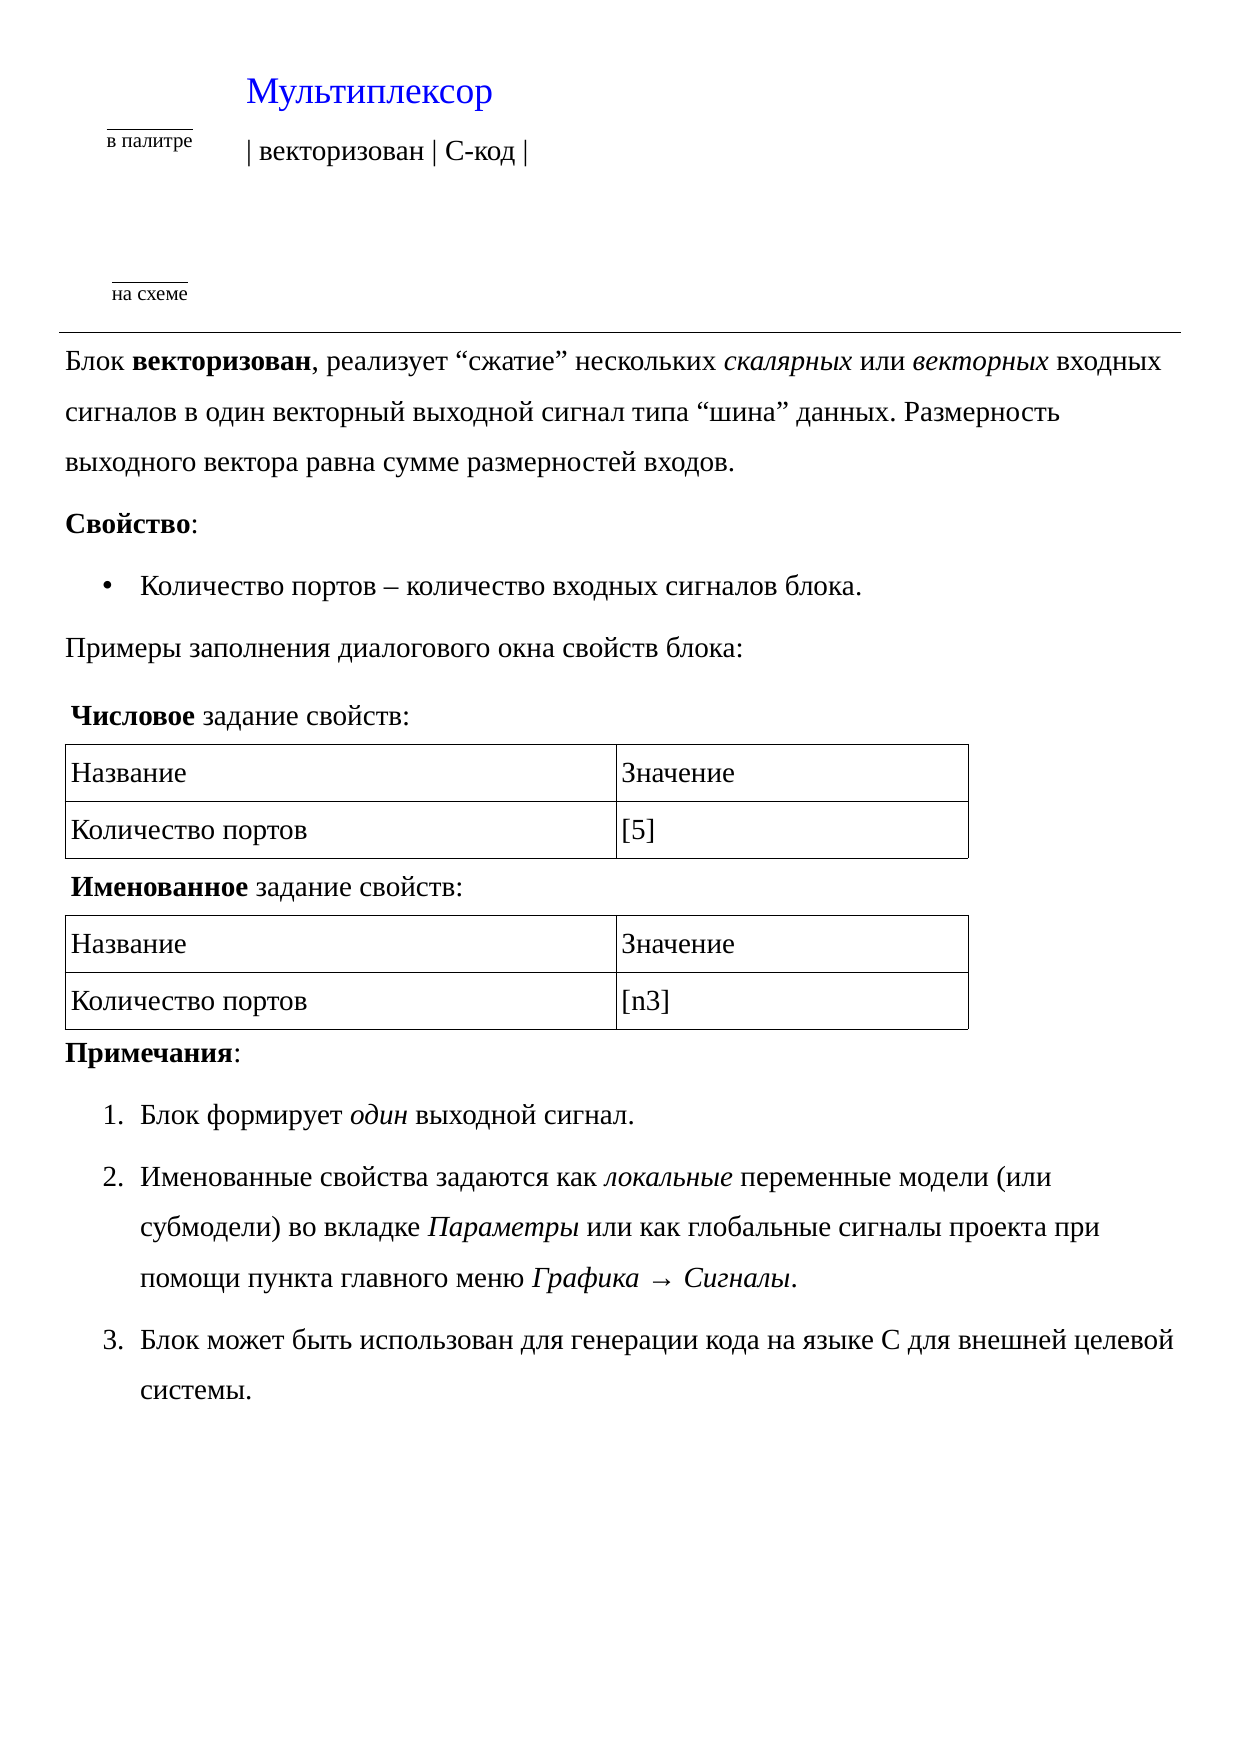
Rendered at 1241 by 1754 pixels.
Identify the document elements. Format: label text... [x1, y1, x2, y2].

table_cell Блок векторизован, реализует “сжатие” нескольких скалярных или векторных входных сигналов в один векторный выходной сигнал типа “шина” данных. Размерность выходного вектора равна сумме размерностей входов. Свойство: Количество портов – количество входных сигналов блока. Примеры заполнения диалогового окна свойств блока: Примечания: Блок формирует один выходной сигнал. Именованные свойства задаются как локальные переменные модели (или субмодели) во вкладке Параметры или как глобальные сигналы проекта при помощи пункта главного меню Графика → Сигналы. Блок может быть использован для генерации кода на языке C для внешней целевой системы. [59, 333, 1181, 1417]
table_cell [240, 275, 1181, 332]
table_header Мультиплексор [240, 59, 1181, 122]
table_cell [240, 179, 1181, 275]
table_cell Именованное задание свойств: [65, 859, 968, 915]
table_cell [59, 179, 240, 275]
table_header Числовое задание свойств: [65, 687, 968, 744]
table_cell Количество портов [66, 802, 616, 858]
table_cell Название [66, 916, 616, 972]
table_cell Значение [617, 745, 968, 801]
table_cell на схеме [59, 275, 240, 332]
table_cell Количество портов [66, 973, 616, 1029]
table_cell в палитре [59, 122, 240, 179]
table_cell Значение [617, 916, 968, 972]
table_cell Название [66, 745, 616, 801]
table_header [59, 59, 240, 122]
table_cell | векторизован | C-код | [240, 122, 1181, 179]
table_cell [n3] [617, 973, 968, 1029]
table_cell [5] [617, 802, 968, 858]
